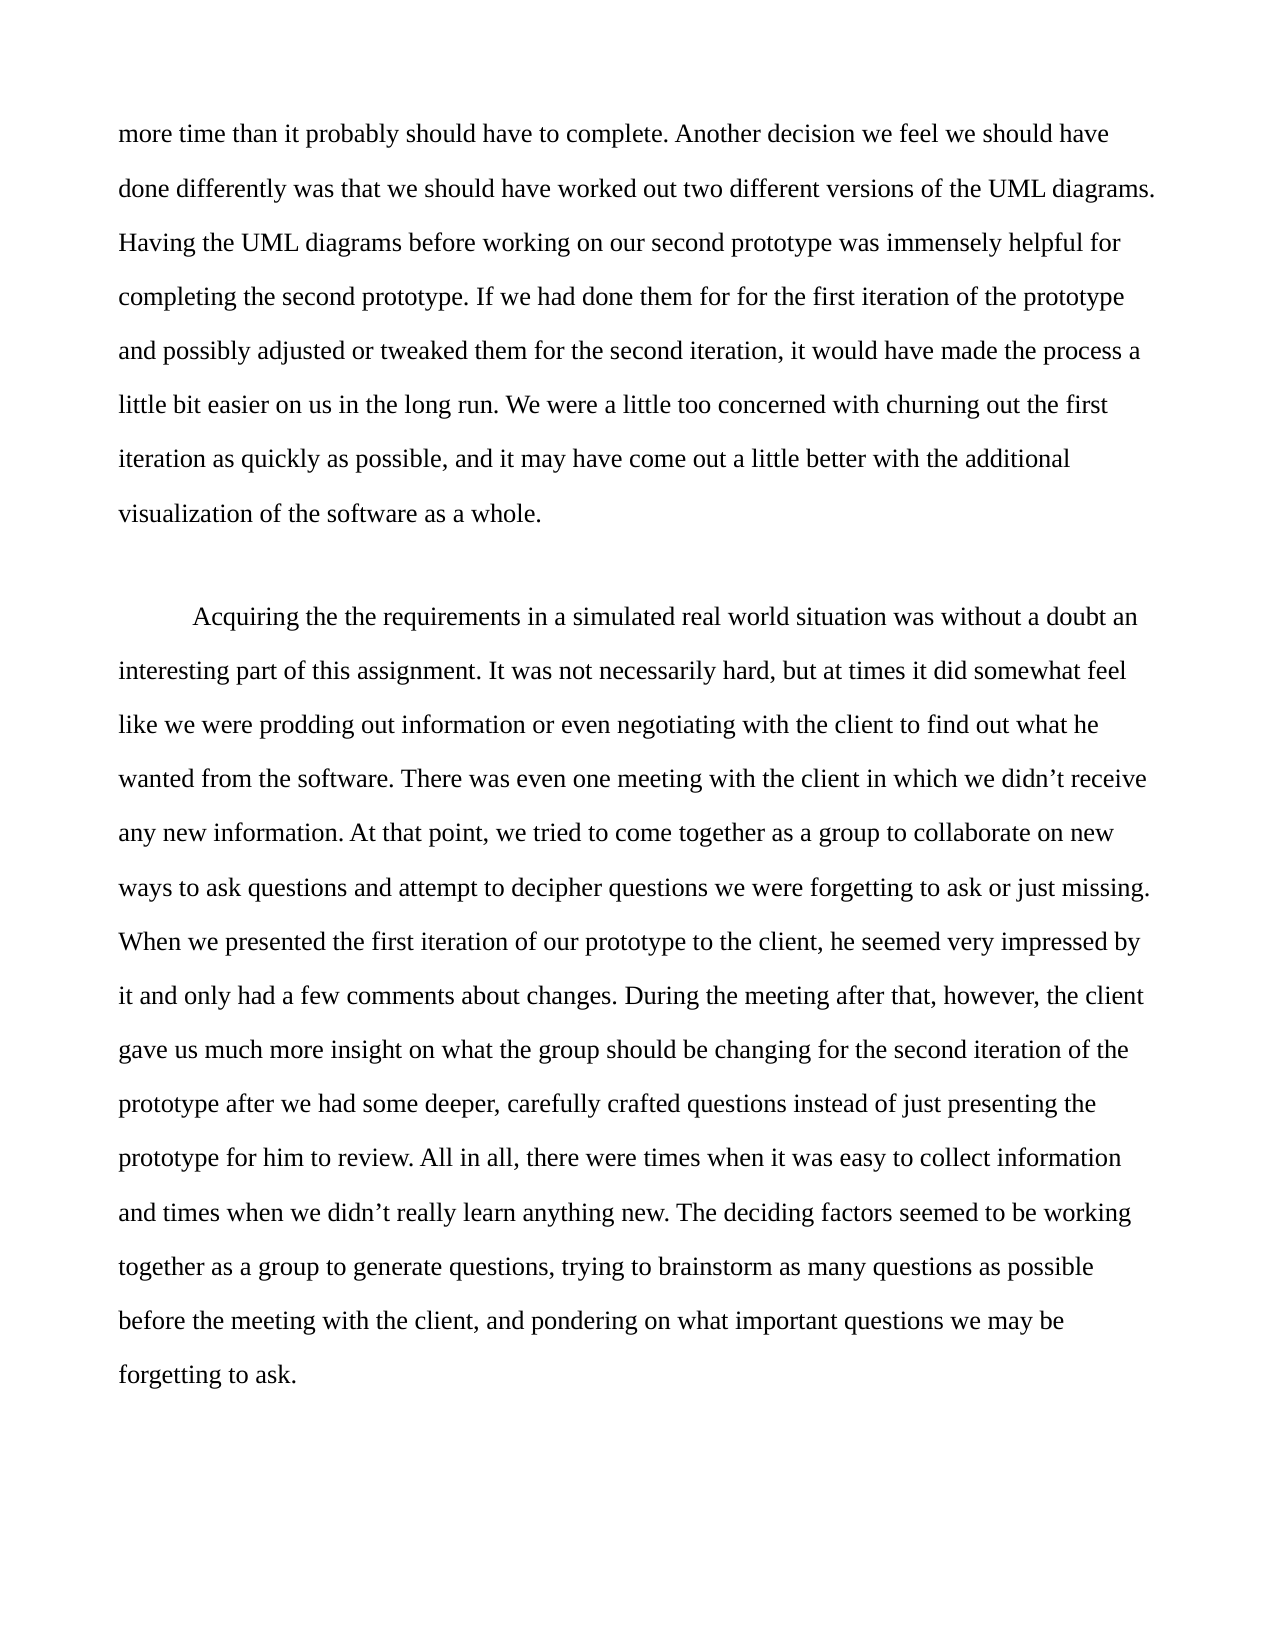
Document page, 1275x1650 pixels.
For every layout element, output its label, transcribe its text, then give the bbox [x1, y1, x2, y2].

text Acquiring the the requirements in a simulated real world situation was without a doubt an interesting part of this assignment. It was not necessarily hard, but at times it did somewhat feel like we were prodding out information or even negotiating with the client to find out what he wanted from the software. There was even one meeting with the client in which we didn’t receive any new information. At that point, we tried to come together as a group to collaborate on new ways to ask questions and attempt to decipher questions we were forgetting to ask or just missing. When we presented the first iteration of our prototype to the client, he seemed very impressed by it and only had a few comments about changes. During the meeting after that, however, the client gave us much more insight on what the group should be changing for the second iteration of the prototype after we had some deeper, carefully crafted questions instead of just presenting the prototype for him to review. All in all, there were times when it was easy to collect information and times when we didn’t really learn anything new. The deciding factors seemed to be working together as a group to generate questions, trying to brainstorm as many questions as possible before the meeting with the client, and pondering on what important questions we may be forgetting to ask. [118, 601, 1157, 1389]
text more time than it probably should have to complete. Another decision we feel we should have done differently was that we should have worked out two different versions of the UML diagrams. Having the UML diagrams before working on our second prototype was immensely helpful for completing the second prototype. If we had done them for for the first iteration of the prototype and possibly adjusted or tweaked them for the second iteration, it would have made the process a little bit easier on us in the long run. We were a little too concerned with churning out the first iteration as quickly as possible, and it may have come out a little better with the additional visualization of the software as a whole. [118, 118, 1157, 528]
